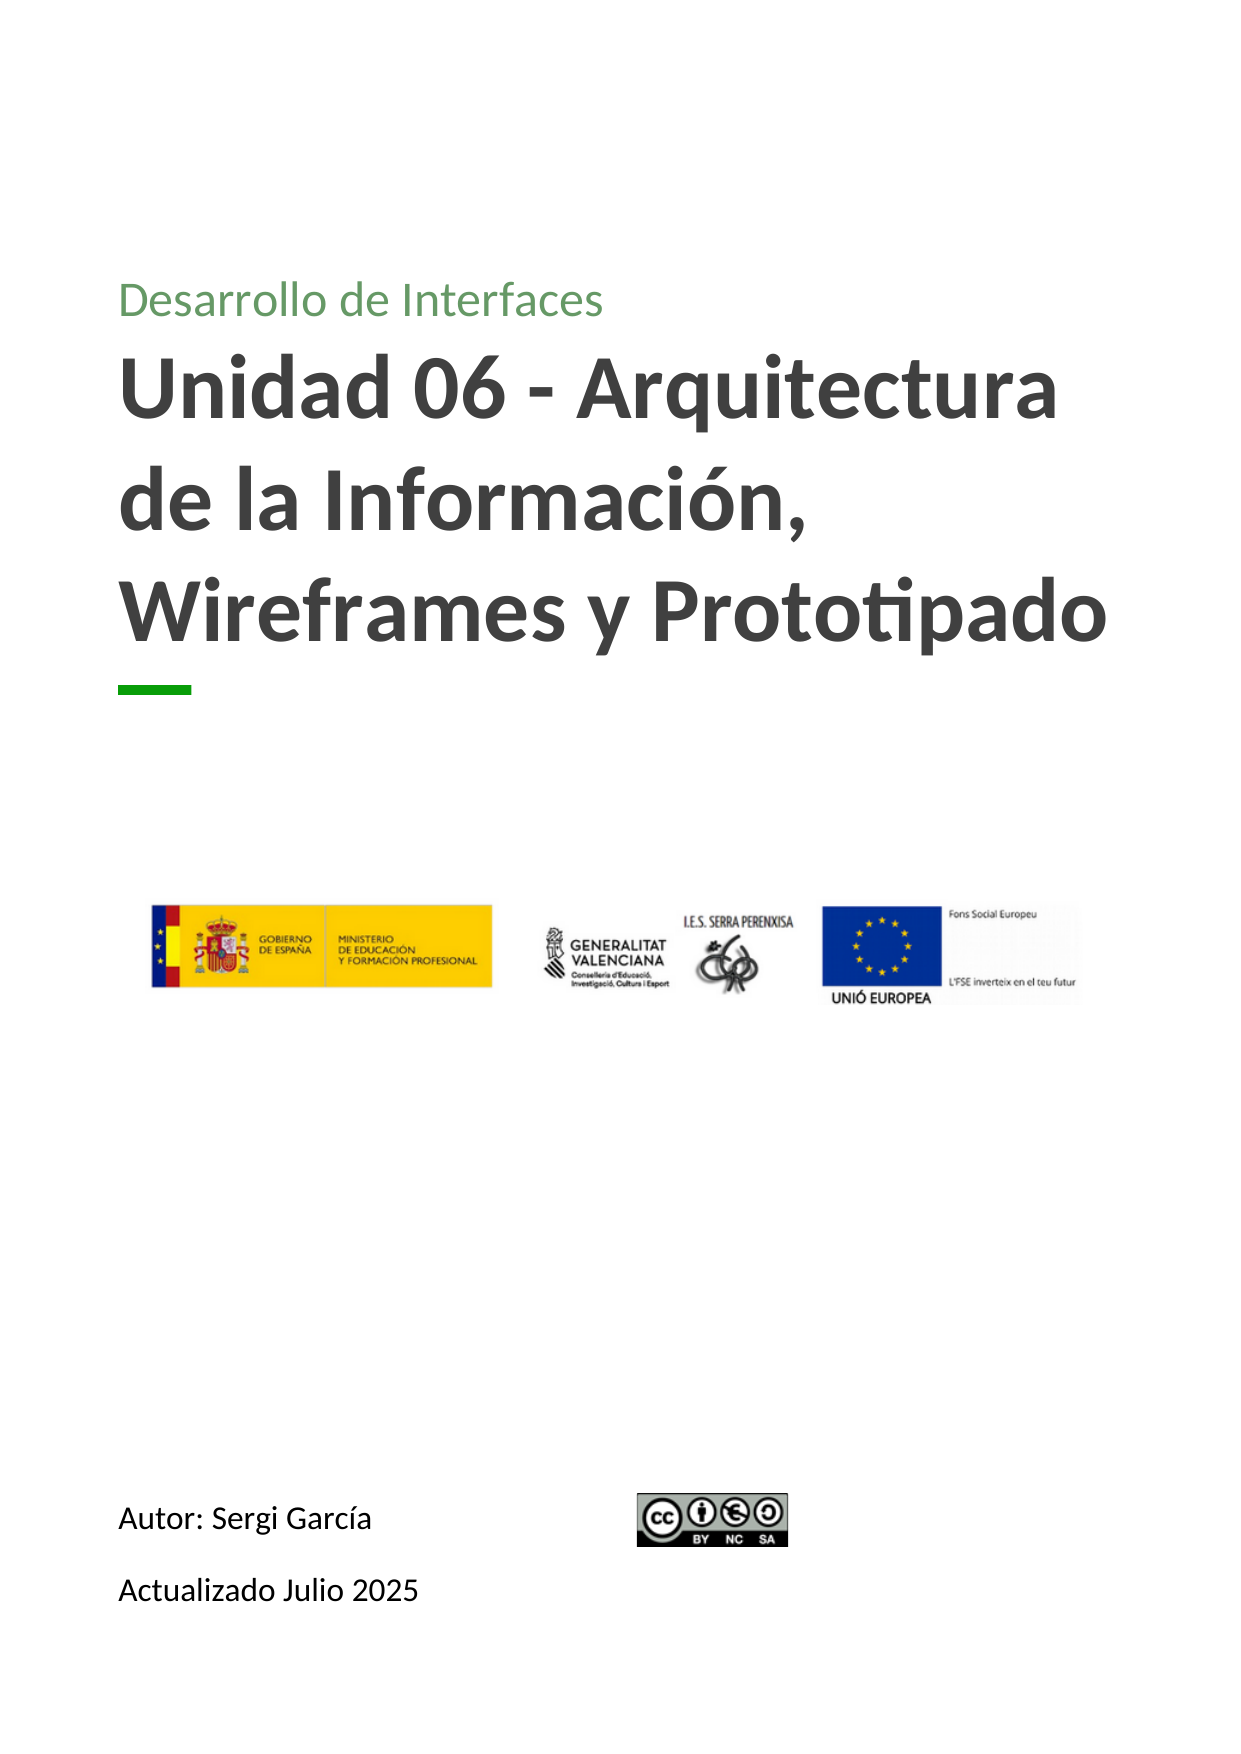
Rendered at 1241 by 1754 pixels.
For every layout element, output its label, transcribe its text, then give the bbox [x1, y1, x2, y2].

text [789, 1497, 1122, 1538]
text Autor: Sergi García [118, 1497, 636, 1538]
picture [636, 1493, 789, 1547]
text Actualizado Julio 2025 [118, 1569, 1122, 1610]
picture [118, 685, 192, 695]
title Desarrollo de Interfaces Unidad 06 - Arquitectura de la Información, Wireframes y Prototipado [118, 268, 1122, 665]
picture [118, 885, 1123, 1005]
